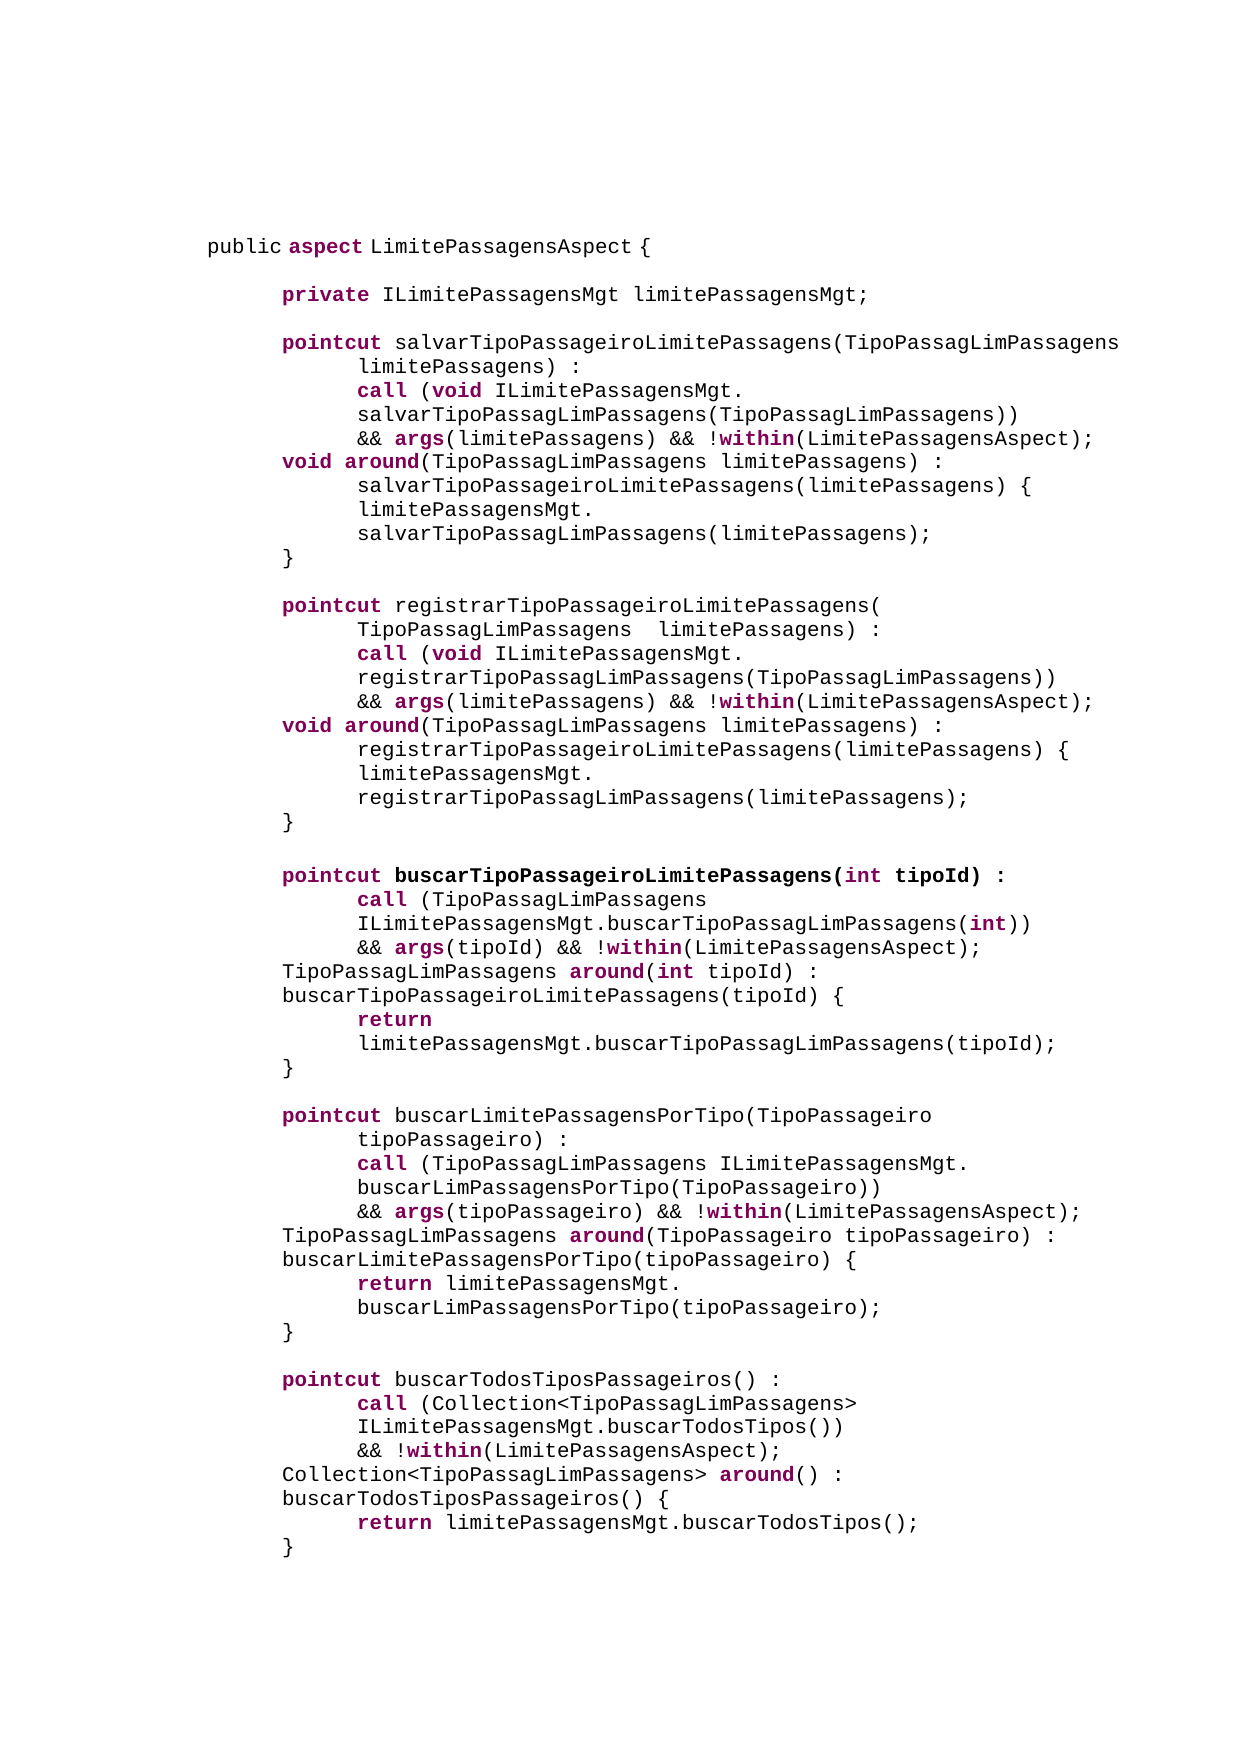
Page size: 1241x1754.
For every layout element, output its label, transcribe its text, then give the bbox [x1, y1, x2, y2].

text call (TipoPassagLimPassagens ILimitePassagensMgt. [207, 1153, 1122, 1177]
text limitePassagensMgt. [207, 763, 1122, 787]
text salvarTipoPassagLimPassagens(limitePassagens); [207, 523, 1122, 547]
text salvarTipoPassagLimPassagens(TipoPassagLimPassagens)) [207, 403, 1122, 427]
text return limitePassagensMgt.buscarTodosTipos(); [207, 1512, 1122, 1536]
text && !within(LimitePassagensAspect); [207, 1440, 1122, 1464]
text void around(TipoPassagLimPassagens limitePassagens) : [207, 451, 1122, 475]
text registrarTipoPassagLimPassagens(TipoPassagLimPassagens)) [207, 667, 1122, 691]
text return limitePassagensMgt.buscarTipoPassagLimPassagens(tipoId); [207, 1009, 1122, 1057]
text pointcut registrarTipoPassageiroLimitePassagens( [207, 595, 1122, 619]
text } [207, 1536, 1122, 1560]
text pointcut buscarTipoPassageiroLimitePassagens(int tipoId) : [207, 865, 1122, 889]
text limitePassagensMgt. [207, 499, 1122, 523]
text return limitePassagensMgt. [207, 1273, 1122, 1297]
text && args(limitePassagens) && !within(LimitePassagensAspect); [207, 691, 1122, 715]
text } [207, 547, 1122, 571]
text call (void ILimitePassagensMgt. [207, 379, 1122, 403]
text call (Collection<TipoPassagLimPassagens> ILimitePassagensMgt.buscarTodosTipos()) [207, 1392, 1122, 1440]
text Collection<TipoPassagLimPassagens> around() : buscarTodosTiposPassageiros() { [207, 1464, 1122, 1512]
text TipoPassagLimPassagens limitePassagens) : [207, 619, 1122, 643]
text call (TipoPassagLimPassagens ILimitePassagensMgt.buscarTipoPassagLimPassagens(int)) [207, 889, 1122, 937]
text } [207, 1321, 1122, 1344]
text TipoPassagLimPassagens around(int tipoId) : buscarTipoPassageiroLimitePassagens(tipoId) { [207, 961, 1122, 1009]
text buscarLimPassagensPorTipo(TipoPassageiro)) [207, 1177, 1122, 1201]
text buscarLimPassagensPorTipo(tipoPassageiro); [207, 1297, 1122, 1321]
text public aspect LimitePassagensAspect { [207, 236, 1122, 260]
text } [207, 811, 1122, 835]
text && args(tipoPassageiro) && !within(LimitePassagensAspect); [207, 1201, 1122, 1225]
text pointcut salvarTipoPassageiroLimitePassagens(TipoPassagLimPassagens limitePassagens) : [207, 332, 1122, 379]
text && args(limitePassagens) && !within(LimitePassagensAspect); [207, 427, 1122, 451]
text salvarTipoPassageiroLimitePassagens(limitePassagens) { [207, 475, 1122, 499]
text pointcut buscarTodosTiposPassageiros() : [207, 1368, 1122, 1392]
text } [207, 1057, 1122, 1081]
text private ILimitePassagensMgt limitePassagensMgt; [207, 284, 1122, 308]
text void around(TipoPassagLimPassagens limitePassagens) : [207, 715, 1122, 739]
text buscarLimitePassagensPorTipo(tipoPassageiro) { [207, 1249, 1122, 1273]
text && args(tipoId) && !within(LimitePassagensAspect); [207, 937, 1122, 961]
text registrarTipoPassagLimPassagens(limitePassagens); [207, 787, 1122, 811]
text pointcut buscarLimitePassagensPorTipo(TipoPassageiro tipoPassageiro) : [207, 1105, 1122, 1153]
text call (void ILimitePassagensMgt. [207, 643, 1122, 667]
text registrarTipoPassageiroLimitePassagens(limitePassagens) { [207, 739, 1122, 763]
text TipoPassagLimPassagens around(TipoPassageiro tipoPassageiro) : [207, 1225, 1122, 1249]
